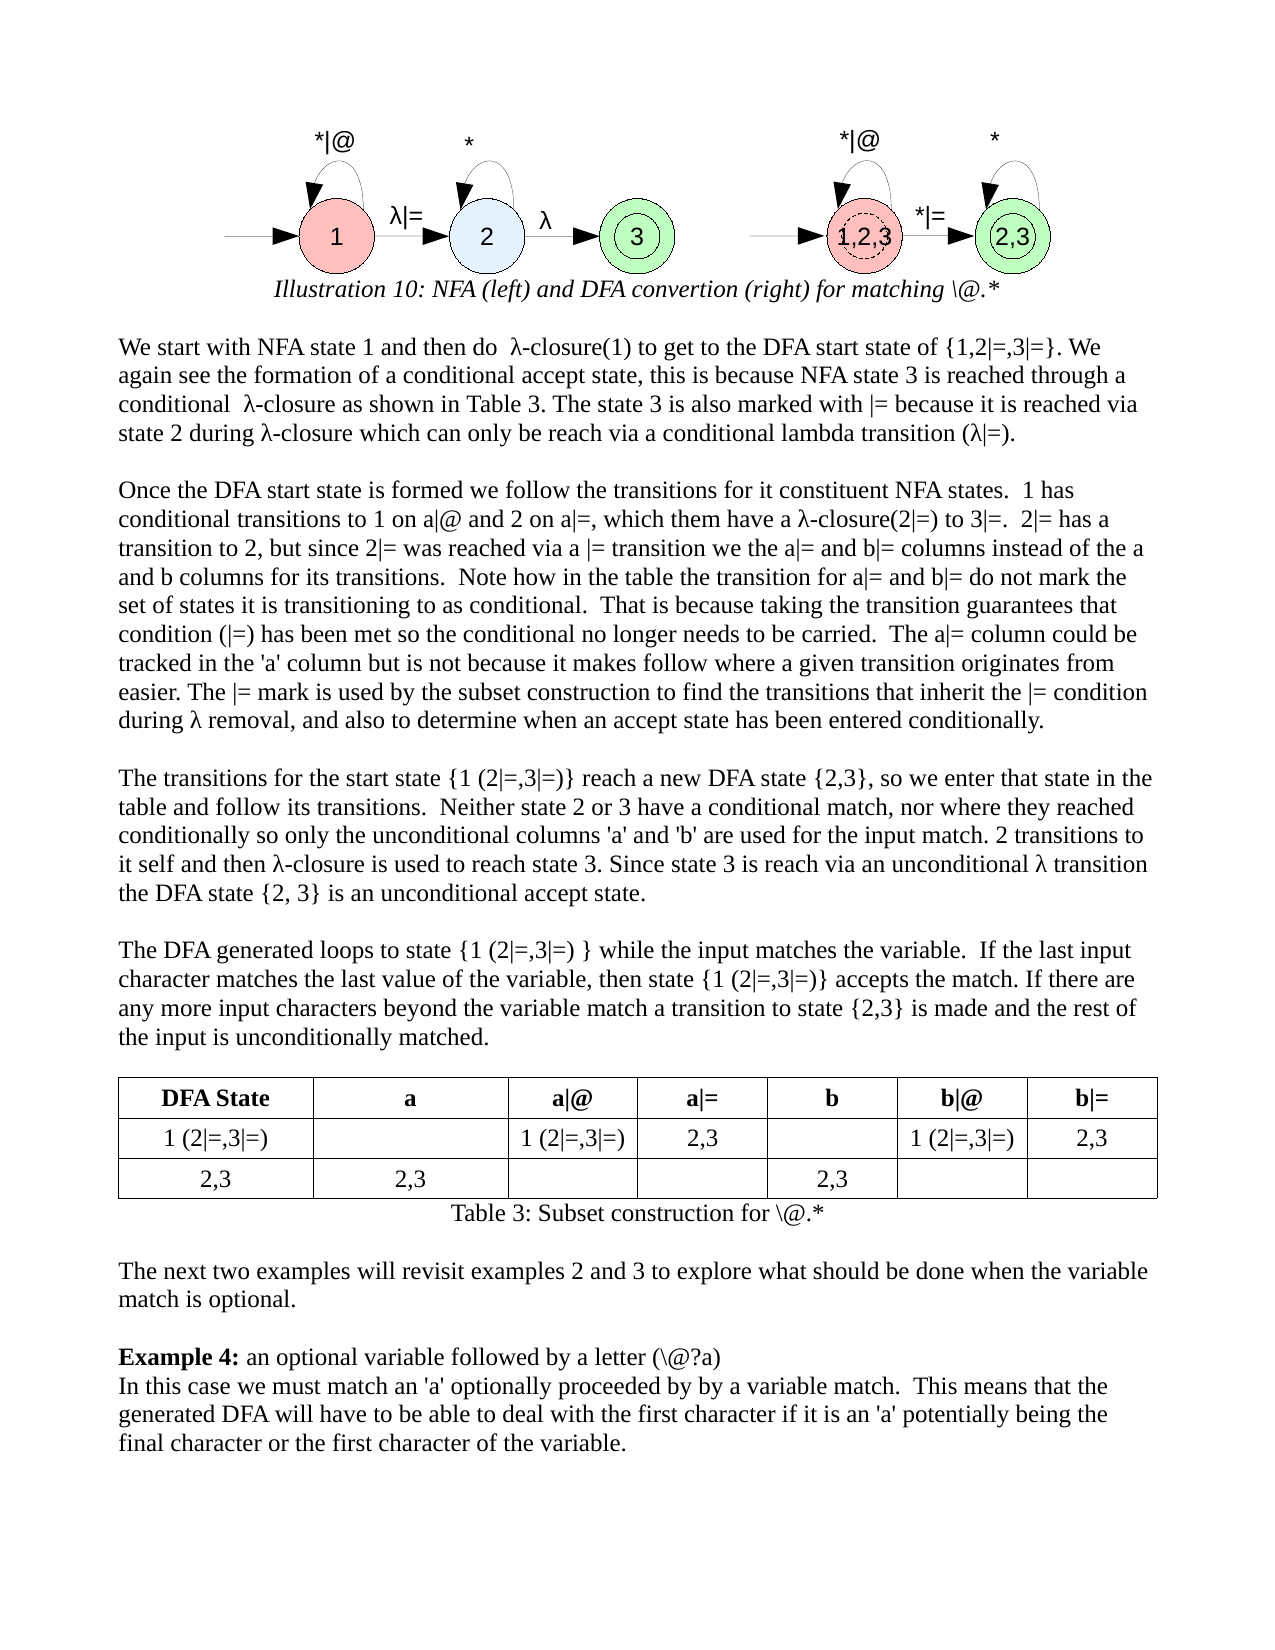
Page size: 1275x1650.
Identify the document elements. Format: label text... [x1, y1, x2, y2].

table_header a [314, 1078, 508, 1117]
table_cell 2,3 [768, 1159, 897, 1198]
table_header a|= [638, 1078, 767, 1117]
table_cell 2,3 [1028, 1119, 1157, 1158]
table_cell [898, 1159, 1027, 1198]
table_cell [768, 1119, 897, 1158]
text The DFA generated loops to state {1 (2|=,3|=) } while the input matches the variable. If the last input character matches the last value of the variable, then state {1 (2|=,3|=)} accepts the match. If there are any more input characters beyond the variable match a transition to state {2,3} is made and the rest of the input is unconditionally matched. [118, 936, 1157, 1051]
table_cell 1 (2|=,3|=) [119, 1119, 313, 1158]
table_cell [509, 1159, 637, 1198]
table_cell [314, 1119, 508, 1158]
text The next two examples will revisit examples 2 and 3 to explore what should be done when the variable match is optional. [118, 1256, 1157, 1313]
text The transitions for the start state {1 (2|=,3|=)} reach a new DFA state {2,3}, so we enter that state in the table and follow its transitions. Neither state 2 or 3 have a conditional match, nor where they reached conditionally so only the unconditional columns 'a' and 'b' are used for the input match. 2 transitions to it self and then λ-closure is used to reach state 3. Since state 3 is reach via an unconditional λ transition the DFA state {2, 3} is an unconditional accept state. [118, 763, 1157, 907]
table_header b|@ [898, 1078, 1027, 1117]
table_cell 2,3 [638, 1119, 767, 1158]
text In this case we must match an 'a' optionally proceeded by by a variable match. This means that the generated DFA will have to be able to deal with the first character if it is an 'a' potentially being the final character or the first character of the variable. [118, 1371, 1157, 1457]
text Illustration 10: NFA (left) and DFA convertion (right) for matching \@.* [224, 131, 1051, 303]
table_cell 1 (2|=,3|=) [509, 1119, 637, 1158]
text We start with NFA state 1 and then do λ-closure(1) to get to the DFA start state of {1,2|=,3|=}. We again see the formation of a conditional accept state, this is because NFA state 3 is reached through a conditional λ-closure as shown in Table 3. The state 3 is also marked with |= because it is reached via state 2 during λ-closure which can only be reach via a conditional lambda transition (λ|=). [118, 332, 1157, 447]
table_header a|@ [509, 1078, 637, 1117]
table_header DFA State [119, 1078, 313, 1117]
text Once the DFA start state is formed we follow the transitions for it constituent NFA states. 1 has conditional transitions to 1 on a|@ and 2 on a|=, which them have a λ-closure(2|=) to 3|=. 2|= has a transition to 2, but since 2|= was reached via a |= transition we the a|= and b|= columns instead of the a and b columns for its transitions. Note how in the table the transition for a|= and b|= do not mark the set of states it is transitioning to as conditional. That is because taking the transition guarantees that condition (|=) has been met so the conditional no longer needs to be carried. The a|= column could be tracked in the 'a' column but is not because it makes follow where a given transition originates from easier. The |= mark is used by the subset construction to find the transitions that inherit the |= condition during λ removal, and also to determine when an accept state has been entered conditionally. [118, 476, 1157, 734]
text Table 3: Subset construction for \@.* [118, 1199, 1157, 1227]
table_cell [638, 1159, 767, 1198]
table_cell [1028, 1159, 1157, 1198]
table_cell 2,3 [314, 1159, 508, 1198]
text Example 4: an optional variable followed by a letter (\@?a) [118, 1342, 1157, 1371]
table_cell 2,3 [119, 1159, 313, 1198]
table_header b|= [1028, 1078, 1157, 1117]
table_cell 1 (2|=,3|=) [898, 1119, 1027, 1158]
table_header b [768, 1078, 897, 1117]
